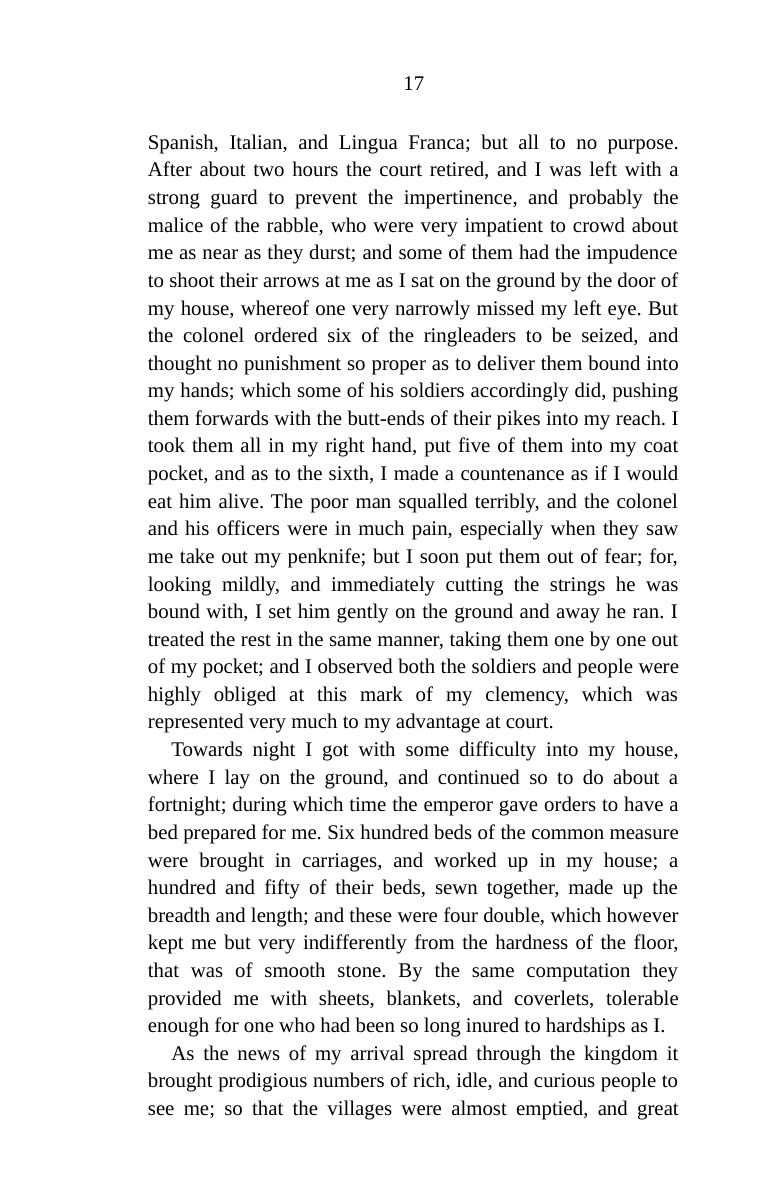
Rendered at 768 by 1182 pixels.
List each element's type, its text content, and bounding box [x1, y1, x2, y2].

text Spanish, Italian, and Lingua Franca; but all to no purpose. After about two hours the court retired, and I was left with a strong guard to prevent the impertinence, and probably the malice of the rabble, who were very impatient to crowd about me as near as they durst; and some of them had the impudence to shoot their arrows at me as I sat on the ground by the door of my house, whereof one very narrowly missed my left eye. But the colonel ordered six of the ringleaders to be seized, and thought no punishment so proper as to deliver them bound into my hands; which some of his soldiers accordingly did, pushing them forwards with the butt-ends of their pikes into my reach. I took them all in my right hand, put five of them into my coat pocket, and as to the sixth, I made a countenance as if I would eat him alive. The poor man squalled terribly, and the colonel and his officers were in much pain, especially when they saw me take out my penknife; but I soon put them out of fear; for, looking mildly, and immediately cutting the strings he was bound with, I set him gently on the ground and away he ran. I treated the rest in the same manner, taking them one by one out of my pocket; and I observed both the soldiers and people were highly obliged at this mark of my clemency, which was represented very much to my advantage at court. [148, 130, 679, 733]
text As the news of my arrival spread through the kingdom it brought prodigious numbers of rich, idle, and curious people to see me; so that the villages were almost emptied, and great [148, 1041, 679, 1120]
text Towards night I got with some difficulty into my house, where I lay on the ground, and continued so to do about a fortnight; during which time the emperor gave orders to have a bed prepared for me. Six hundred beds of the common measure were brought in carriages, and worked up in my house; a hundred and fifty of their beds, sewn together, made up the breadth and length; and these were four double, which however kept me but very indifferently from the hardness of the floor, that was of smooth stone. By the same computation they provided me with sheets, blankets, and coverlets, tolerable enough for one who had been so long inured to hardships as I. [148, 737, 679, 1037]
